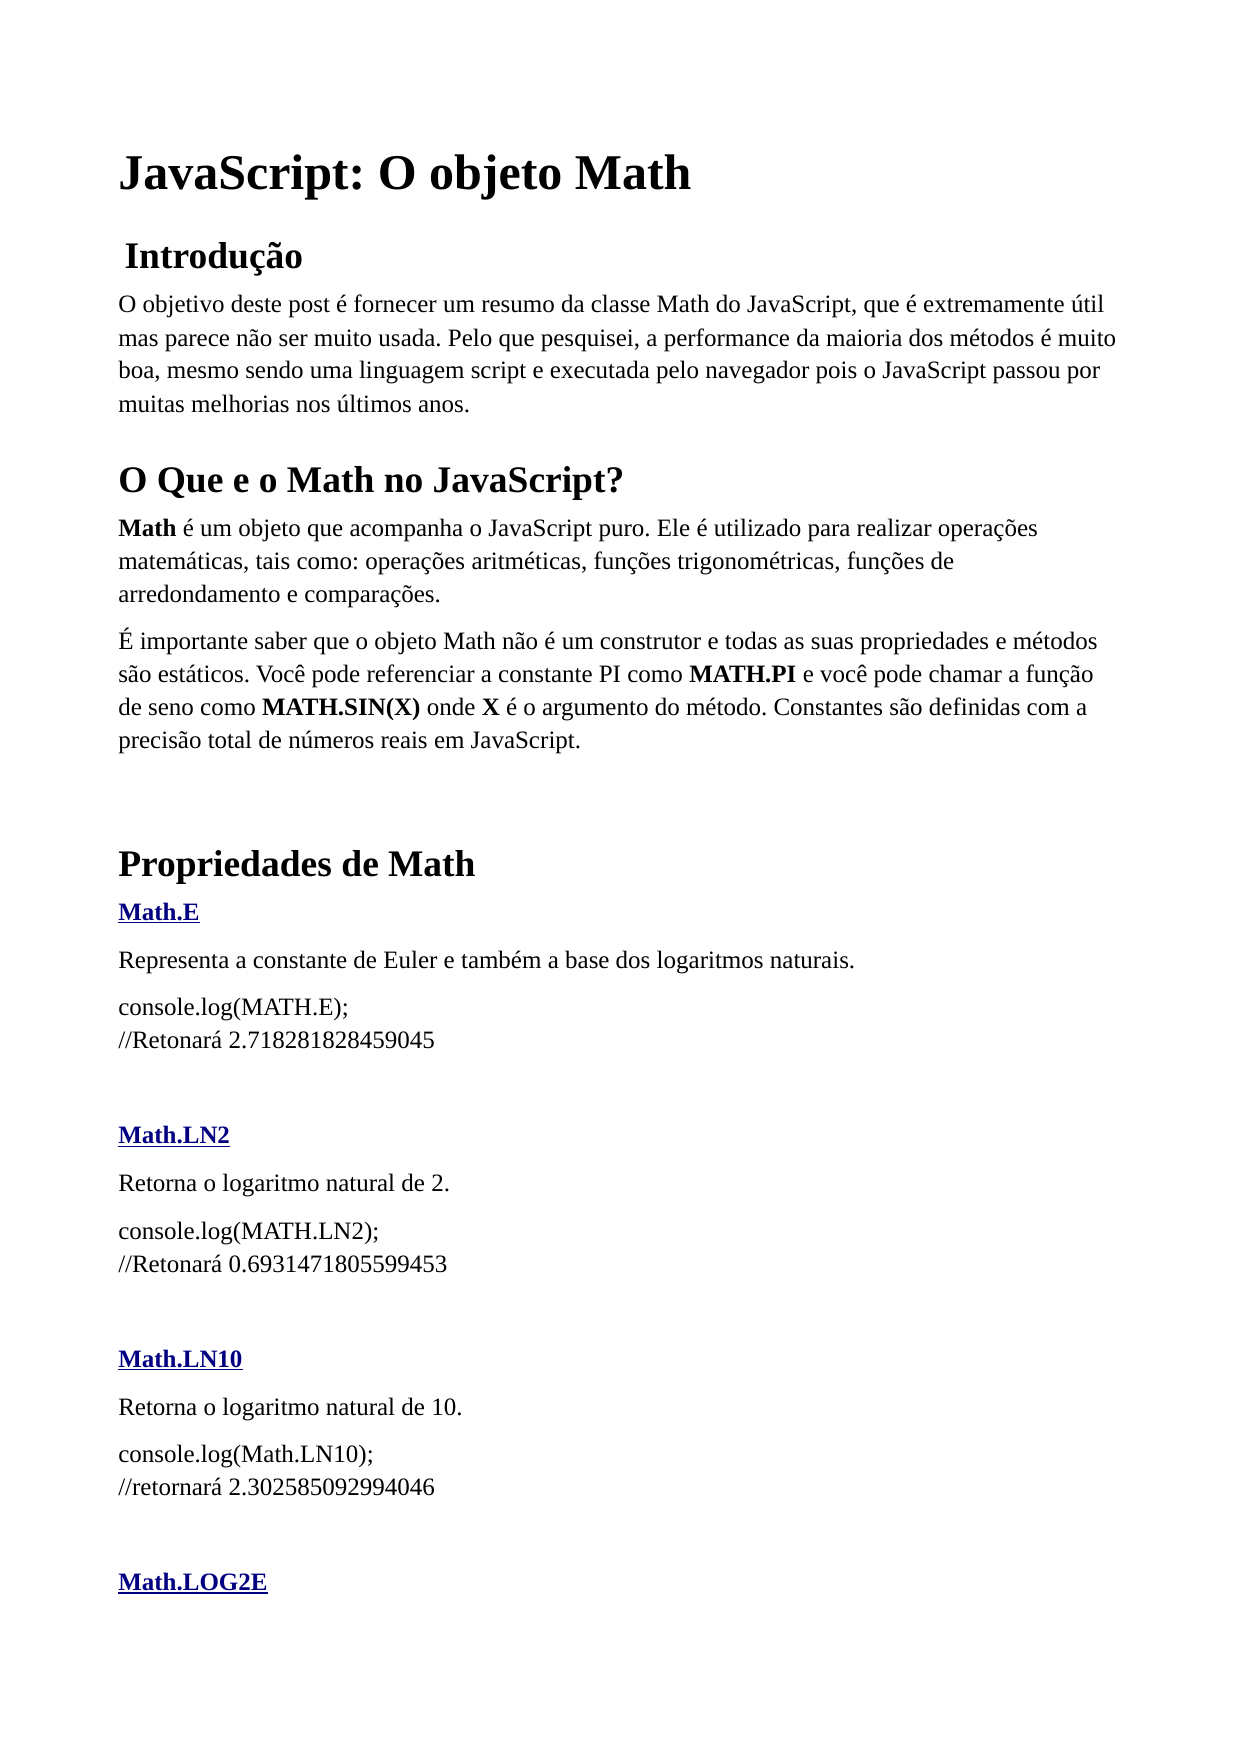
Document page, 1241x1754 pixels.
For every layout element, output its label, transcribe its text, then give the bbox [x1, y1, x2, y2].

subtitle Propriedades de Math [118, 841, 1122, 884]
text Representa a constante de Euler e também a base dos logaritmos naturais. [118, 945, 1122, 973]
text É importante saber que o objeto Math não é um construtor e todas as suas propriedades e métodos são estáticos. Você pode referenciar a constante PI como MATH.PI e você pode chamar a função de seno como MATH.SIN(X) onde X é o argumento do método. Constantes são definidas com a precisão total de números reais em JavaScript. [118, 626, 1122, 754]
text //Retonará 0.6931471805599453 [118, 1249, 1122, 1277]
text Math.LN10 [118, 1344, 1122, 1373]
text //retornará 2.302585092994046 [118, 1472, 1122, 1501]
text Retorna o logaritmo natural de 10. [118, 1392, 1122, 1420]
text Retorna o logaritmo natural de 2. [118, 1168, 1122, 1197]
subtitle O Que e o Math no JavaScript? [118, 457, 1122, 500]
subtitle Introdução [124, 234, 1116, 277]
text Math.LOG2E [118, 1567, 1122, 1596]
text //Retonará 2.718281828459045 [118, 1025, 1122, 1054]
text console.log(MATH.E); [118, 992, 1122, 1021]
text Math é um objeto que acompanha o JavaScript puro. Ele é utilizado para realizar operações matemáticas, tais como: operações aritméticas, funções trigonométricas, funções de arredondamento e comparações. [118, 513, 1122, 607]
text O objetivo deste post é fornecer um resumo da classe Math do JavaScript, que é extremamente útil mas parece não ser muito usada. Pelo que pesquisei, a performance da maioria dos métodos é muito boa, mesmo sendo uma linguagem script e executada pelo navegador pois o JavaScript passou por muitas melhorias nos últimos anos. [118, 289, 1122, 417]
text Math.E [118, 897, 1122, 926]
subtitle JavaScript: O objeto Math [118, 143, 1122, 201]
text console.log(Math.LN10); [118, 1439, 1122, 1468]
text console.log(MATH.LN2); [118, 1216, 1122, 1244]
text Math.LN2 [118, 1121, 1122, 1149]
